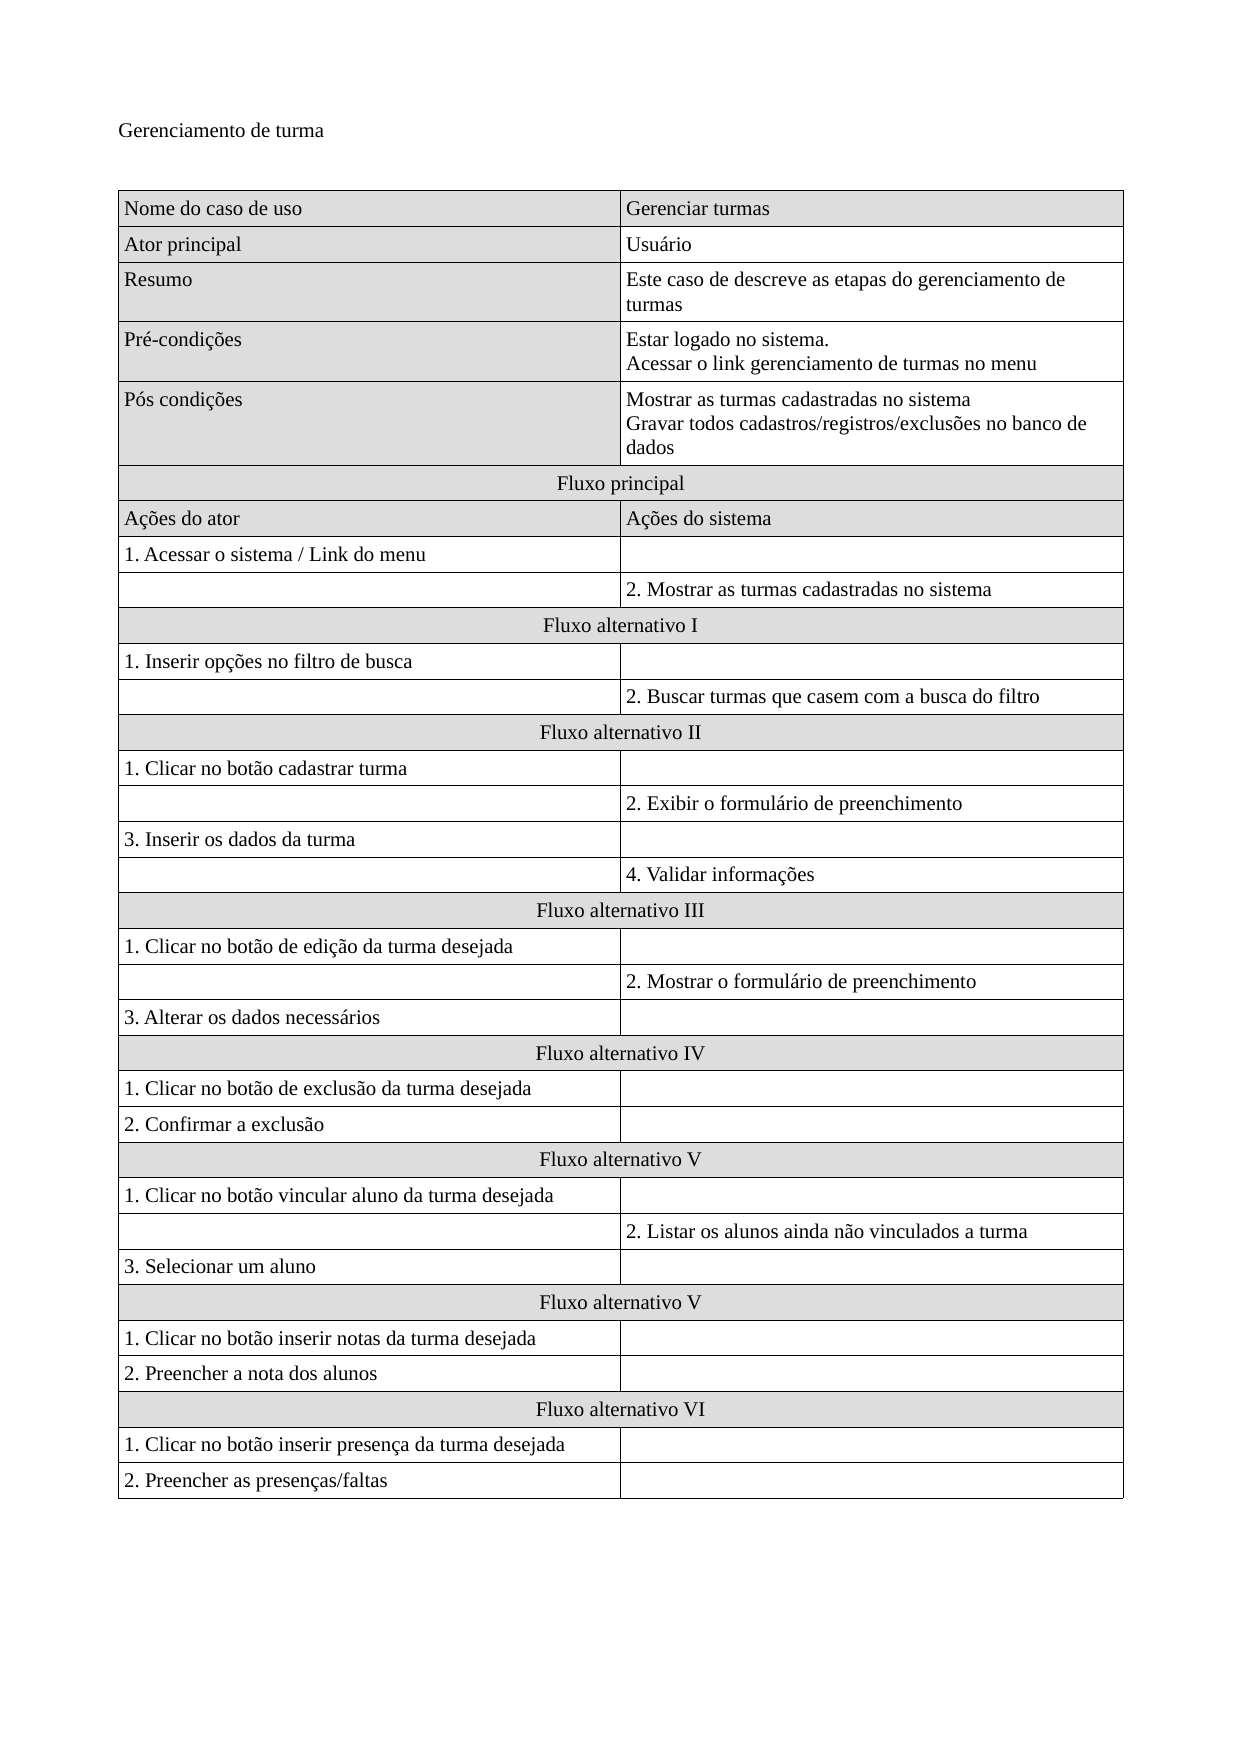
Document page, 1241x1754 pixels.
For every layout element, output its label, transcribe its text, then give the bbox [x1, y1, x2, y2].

table_cell 1. Clicar no botão vincular aluno da turma desejada [119, 1178, 620, 1213]
table_cell [621, 1321, 1123, 1355]
table_cell [621, 1356, 1123, 1391]
text Gerenciamento de turma [118, 118, 1122, 142]
table_cell Fluxo principal [119, 466, 1123, 500]
table_cell Estar logado no sistema. Acessar o link gerenciamento de turmas no menu [621, 322, 1123, 381]
table_cell Fluxo alternativo V [119, 1143, 1123, 1177]
table_cell 3. Inserir os dados da turma [119, 822, 620, 857]
table_cell 3. Selecionar um aluno [119, 1250, 620, 1284]
table_cell Pós condições [119, 382, 620, 465]
table_cell 2. Confirmar a exclusão [119, 1107, 620, 1142]
table_cell [119, 858, 620, 892]
table_cell 4. Validar informações [621, 858, 1123, 892]
table_cell 2. Exibir o formulário de preenchimento [621, 786, 1123, 821]
table_cell 3. Alterar os dados necessários [119, 1000, 620, 1035]
table_cell Fluxo alternativo IV [119, 1036, 1123, 1070]
table_header Gerenciar turmas [621, 191, 1123, 226]
table_cell [621, 1000, 1123, 1035]
table_cell [621, 929, 1123, 963]
table_cell 1. Clicar no botão cadastrar turma [119, 751, 620, 785]
table_cell Fluxo alternativo II [119, 715, 1123, 750]
table_cell Pré-condições [119, 322, 620, 381]
table_cell [621, 644, 1123, 678]
table_cell 1. Acessar o sistema / Link do menu [119, 537, 620, 572]
table_cell [621, 1071, 1123, 1106]
table_cell [621, 822, 1123, 857]
table_cell [621, 537, 1123, 572]
table_cell 2. Buscar turmas que casem com a busca do filtro [621, 680, 1123, 714]
table_cell 2. Mostrar as turmas cadastradas no sistema [621, 573, 1123, 607]
table_cell [621, 1428, 1123, 1462]
table_cell 1. Clicar no botão de edição da turma desejada [119, 929, 620, 963]
table_cell [621, 1463, 1123, 1498]
table_cell Este caso de descreve as etapas do gerenciamento de turmas [621, 263, 1123, 321]
table_cell [621, 751, 1123, 785]
table_cell [119, 1214, 620, 1248]
table_header Nome do caso de uso [119, 191, 620, 226]
table_cell Fluxo alternativo III [119, 893, 1123, 928]
table_cell 2. Mostrar o formulário de preenchimento [621, 965, 1123, 999]
table_cell 1. Clicar no botão inserir notas da turma desejada [119, 1321, 620, 1355]
table_cell Usuário [621, 227, 1123, 262]
table_cell Fluxo alternativo V [119, 1285, 1123, 1320]
table_cell Ações do sistema [621, 501, 1123, 536]
table_cell [119, 786, 620, 821]
table_cell Ator principal [119, 227, 620, 262]
table_cell Mostrar as turmas cadastradas no sistema Gravar todos cadastros/registros/exclusões no banco de dados [621, 382, 1123, 465]
table_cell Ações do ator [119, 501, 620, 536]
table_cell [621, 1250, 1123, 1284]
table_cell Resumo [119, 263, 620, 321]
table_cell [621, 1107, 1123, 1142]
table_cell [621, 1178, 1123, 1213]
table_cell Fluxo alternativo I [119, 608, 1123, 643]
table_cell 2. Listar os alunos ainda não vinculados a turma [621, 1214, 1123, 1248]
table_cell 2. Preencher as presenças/faltas [119, 1463, 620, 1498]
table_cell 1. Clicar no botão de exclusão da turma desejada [119, 1071, 620, 1106]
table_cell 1. Inserir opções no filtro de busca [119, 644, 620, 678]
table_cell [119, 573, 620, 607]
table_cell 1. Clicar no botão inserir presença da turma desejada [119, 1428, 620, 1462]
table_cell [119, 965, 620, 999]
table_cell Fluxo alternativo VI [119, 1392, 1123, 1427]
table_cell [119, 680, 620, 714]
table_cell 2. Preencher a nota dos alunos [119, 1356, 620, 1391]
